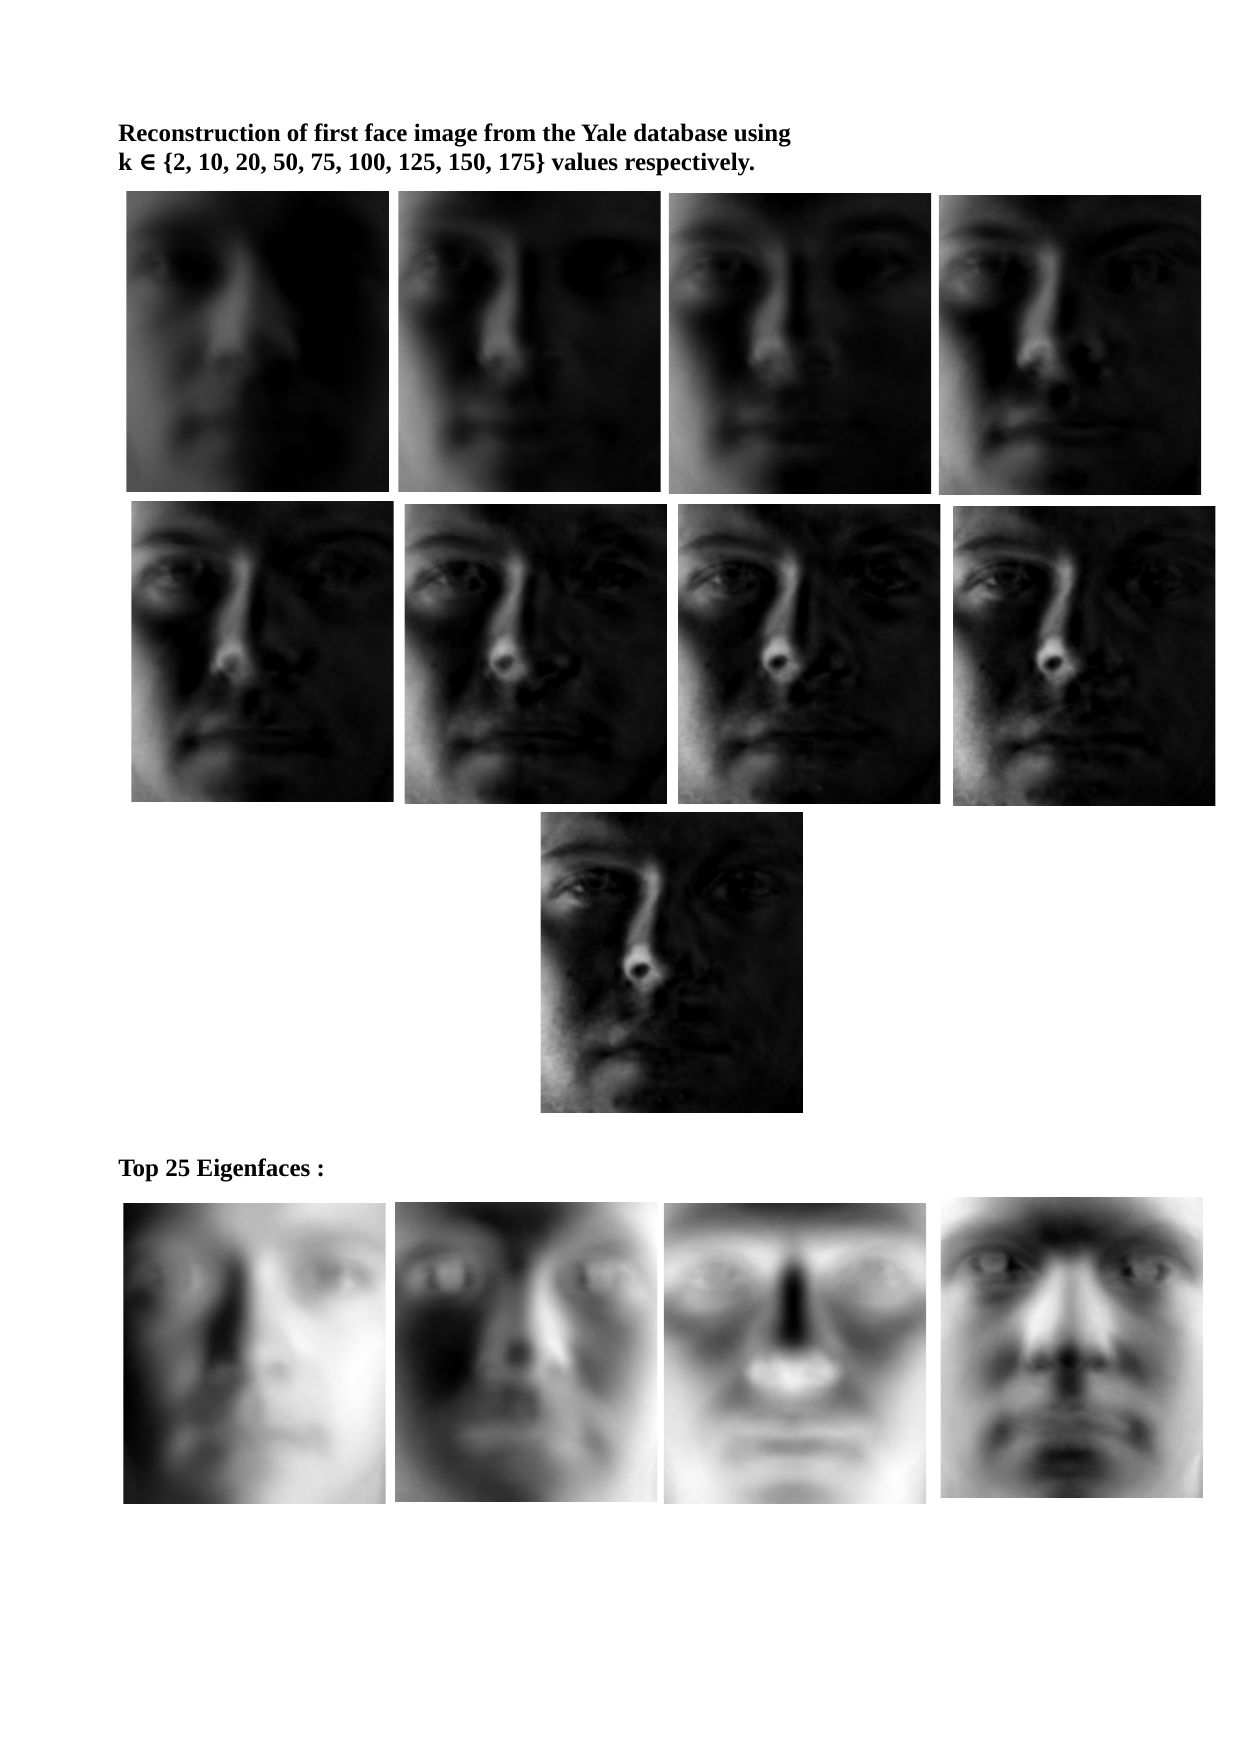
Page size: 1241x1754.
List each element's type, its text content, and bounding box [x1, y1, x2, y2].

picture [404, 504, 667, 804]
picture [678, 504, 941, 804]
picture [126, 191, 389, 492]
picture [940, 1197, 1203, 1498]
picture [663, 1203, 927, 1504]
text k ∈ {2, 10, 20, 50, 75, 100, 125, 150, 175} values respectively. [118, 147, 1122, 176]
text Top 25 Eigenfaces : [118, 1153, 1122, 1182]
picture [540, 812, 803, 1113]
picture [395, 1202, 658, 1502]
picture [938, 195, 1202, 495]
text Reconstruction of first face image from the Yale database using [118, 118, 1122, 147]
picture [131, 501, 394, 802]
picture [668, 193, 932, 494]
picture [953, 506, 1216, 806]
picture [398, 191, 661, 492]
picture [123, 1203, 386, 1504]
